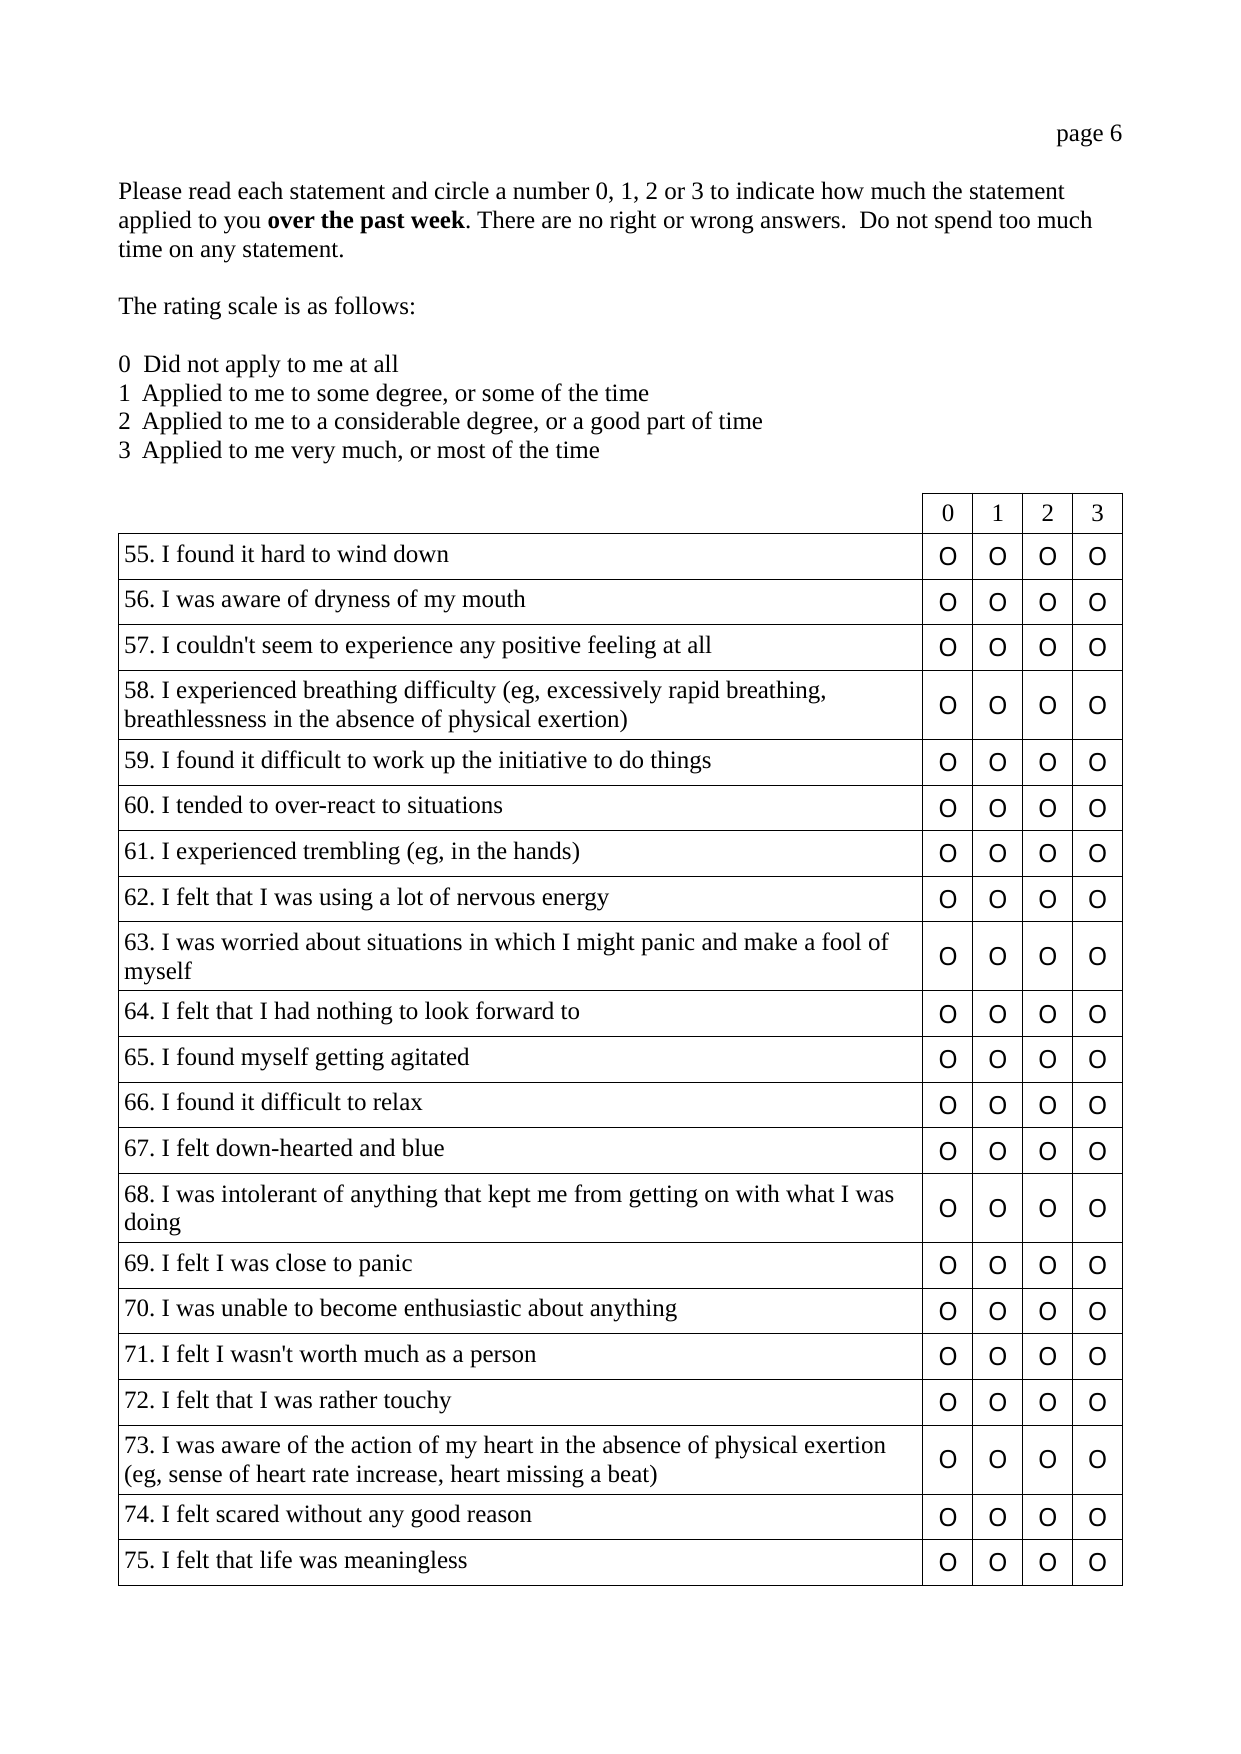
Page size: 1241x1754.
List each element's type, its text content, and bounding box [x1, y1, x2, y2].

text 3 Applied to me very much, or most of the time [118, 435, 1122, 464]
table_cell O [973, 922, 1022, 990]
table_header 0 [923, 494, 972, 533]
table_cell O [1023, 534, 1072, 578]
table_header [118, 493, 922, 533]
table_cell O [973, 534, 1022, 578]
table_cell O [1073, 625, 1122, 670]
table_cell O [1023, 786, 1072, 830]
table_cell 62. I felt that I was using a lot of nervous energy [119, 877, 922, 921]
table_cell O [1023, 1243, 1072, 1288]
table_cell O [923, 1083, 972, 1127]
table_cell 56. I was aware of dryness of my mouth [119, 580, 922, 624]
table_cell O [973, 740, 1022, 784]
table_cell O [1073, 1083, 1122, 1127]
table_cell 72. I felt that I was rather touchy [119, 1380, 922, 1424]
table_cell O [923, 1128, 972, 1173]
table_cell O [973, 1426, 1022, 1493]
table_cell O [973, 1289, 1022, 1333]
table_cell O [1023, 1426, 1072, 1493]
table_cell O [1023, 1334, 1072, 1379]
table_cell O [923, 740, 972, 784]
table_cell 69. I felt I was close to panic [119, 1243, 922, 1288]
table_cell O [1023, 831, 1072, 876]
table_cell 67. I felt down-hearted and blue [119, 1128, 922, 1173]
table_cell O [923, 534, 972, 578]
table_cell O [923, 671, 972, 739]
table_cell O [923, 1495, 972, 1539]
table_header 2 [1023, 494, 1072, 533]
table_cell O [1023, 1128, 1072, 1173]
table_cell 63. I was worried about situations in which I might panic and make a fool of myself [119, 922, 922, 990]
text 2 Applied to me to a considerable degree, or a good part of time [118, 406, 1122, 435]
table_cell O [1073, 831, 1122, 876]
table_cell O [973, 831, 1022, 876]
table_cell O [1023, 877, 1072, 921]
table_cell O [1073, 534, 1122, 578]
table_cell O [1023, 1037, 1072, 1082]
table_cell O [1023, 671, 1072, 739]
text 0 Did not apply to me at all [118, 349, 1122, 378]
table_cell O [1073, 877, 1122, 921]
table_cell O [1023, 740, 1072, 784]
table_cell 61. I experienced trembling (eg, in the hands) [119, 831, 922, 876]
table_cell O [973, 1128, 1022, 1173]
table_cell O [1073, 740, 1122, 784]
table_cell O [923, 1289, 972, 1333]
table_cell O [1023, 1380, 1072, 1424]
table_cell O [973, 1334, 1022, 1379]
table_cell O [1073, 1128, 1122, 1173]
table_cell O [1073, 1174, 1122, 1242]
table_cell O [973, 786, 1022, 830]
table_cell O [1073, 1037, 1122, 1082]
table_cell O [1073, 922, 1122, 990]
table_cell 75. I felt that life was meaningless [119, 1540, 922, 1585]
table_cell O [973, 671, 1022, 739]
table_cell O [923, 625, 972, 670]
table_cell 64. I felt that I had nothing to look forward to [119, 991, 922, 1036]
table_cell 71. I felt I wasn't worth much as a person [119, 1334, 922, 1379]
table_cell O [1023, 922, 1072, 990]
table_cell 66. I found it difficult to relax [119, 1083, 922, 1127]
table_cell O [923, 991, 972, 1036]
table_cell O [1023, 1289, 1072, 1333]
table_cell O [973, 625, 1022, 670]
table_cell O [973, 1495, 1022, 1539]
table_cell O [1073, 1540, 1122, 1585]
table_cell O [923, 580, 972, 624]
table_cell O [1073, 1289, 1122, 1333]
table_cell O [1073, 786, 1122, 830]
table_cell 65. I found myself getting agitated [119, 1037, 922, 1082]
table_cell O [1023, 1083, 1072, 1127]
text The rating scale is as follows: [118, 291, 1122, 320]
table_cell O [923, 1380, 972, 1424]
table_header 3 [1073, 494, 1122, 533]
table_cell 70. I was unable to become enthusiastic about anything [119, 1289, 922, 1333]
table_cell O [923, 1037, 972, 1082]
table_cell O [973, 1380, 1022, 1424]
table_cell O [923, 1174, 972, 1242]
table_cell O [973, 1174, 1022, 1242]
table_cell O [923, 786, 972, 830]
table_cell O [1073, 1243, 1122, 1288]
text 1 Applied to me to some degree, or some of the time [118, 378, 1122, 406]
table_cell 58. I experienced breathing difficulty (eg, excessively rapid breathing, breathlessness in the absence of physical exertion) [119, 671, 922, 739]
table_cell O [1073, 1380, 1122, 1424]
table_cell 57. I couldn't seem to experience any positive feeling at all [119, 625, 922, 670]
table_cell O [923, 922, 972, 990]
table_cell O [1023, 991, 1072, 1036]
table_cell O [1073, 1495, 1122, 1539]
table_cell 73. I was aware of the action of my heart in the absence of physical exertion (eg, sense of heart rate increase, heart missing a beat) [119, 1426, 922, 1493]
table_cell O [973, 580, 1022, 624]
table_cell O [1023, 1495, 1072, 1539]
table_cell O [1073, 991, 1122, 1036]
table_cell O [1073, 580, 1122, 624]
table_cell O [1023, 625, 1072, 670]
table_cell O [1023, 1540, 1072, 1585]
table_cell O [973, 1083, 1022, 1127]
table_header 1 [973, 494, 1022, 533]
table_cell O [973, 1540, 1022, 1585]
table_cell O [923, 1243, 972, 1288]
table_cell 60. I tended to over-react to situations [119, 786, 922, 830]
table_cell O [923, 1540, 972, 1585]
table_cell O [923, 1426, 972, 1493]
table_cell O [1023, 1174, 1072, 1242]
table_cell 74. I felt scared without any good reason [119, 1495, 922, 1539]
table_cell O [923, 1334, 972, 1379]
text Please read each statement and circle a number 0, 1, 2 or 3 to indicate how much the statement applied to you over the past week. There are no right or wrong answers. Do not spend too much time on any statement. [118, 176, 1122, 263]
table_cell O [1073, 671, 1122, 739]
table_cell O [973, 877, 1022, 921]
table_cell O [1073, 1334, 1122, 1379]
table_cell O [1023, 580, 1072, 624]
table_cell O [973, 991, 1022, 1036]
table_cell 68. I was intolerant of anything that kept me from getting on with what I was doing [119, 1174, 922, 1242]
table_cell O [923, 877, 972, 921]
table_cell O [923, 831, 972, 876]
table_cell 55. I found it hard to wind down [119, 534, 922, 578]
table_cell O [1073, 1426, 1122, 1493]
table_cell O [973, 1037, 1022, 1082]
table_cell 59. I found it difficult to work up the initiative to do things [119, 740, 922, 784]
table_cell O [973, 1243, 1022, 1288]
